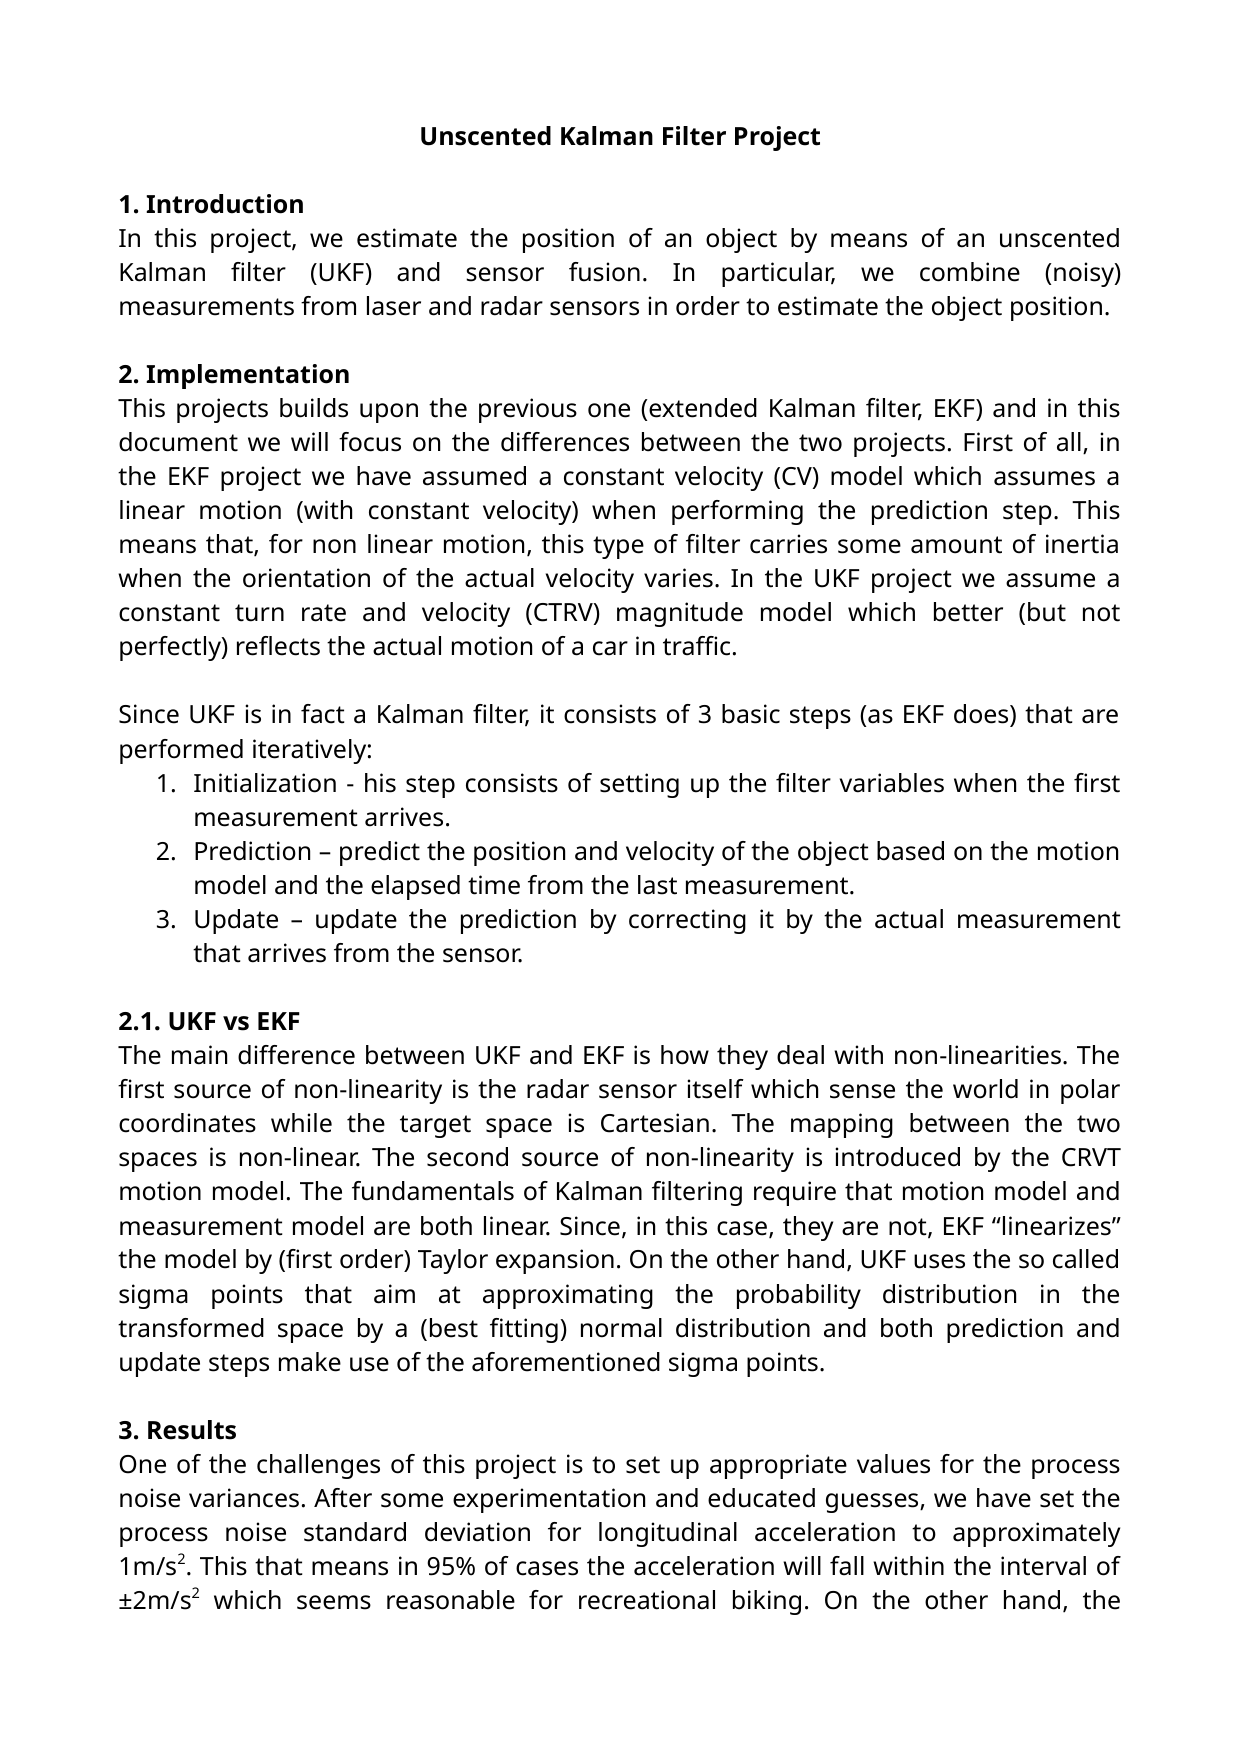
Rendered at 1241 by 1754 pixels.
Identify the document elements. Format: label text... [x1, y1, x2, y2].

list Prediction – predict the position and velocity of the object based on the motion model and the elapsed time from the last measurement. [156, 833, 1122, 902]
list Update – update the prediction by correcting it by the actual measurement that arrives from the sensor. [156, 902, 1122, 970]
text 2.1. UKF vs EKF [118, 1004, 1122, 1038]
list Initialization - his step consists of setting up the filter variables when the first measurement arrives. [156, 765, 1122, 833]
text Unscented Kalman Filter Project [118, 118, 1122, 152]
text In this project, we estimate the position of an object by means of an unscented Kalman filter (UKF) and sensor fusion. In particular, we combine (noisy) measurements from laser and radar sensors in order to estimate the object position. [118, 220, 1122, 322]
text 2. Implementation [118, 357, 1122, 391]
text 1. Introduction [118, 186, 1122, 220]
text One of the challenges of this project is to set up appropriate values for the process noise variances. After some experimentation and educated guesses, we have set the process noise standard deviation for longitudinal acceleration to approximately 1m/s2. This that means in 95% of cases the acceleration will fall within the interval of ±2m/s2 which seems reasonable for recreational biking. On the other hand, the [118, 1447, 1122, 1617]
text Since UKF is in fact a Kalman filter, it consists of 3 basic steps (as EKF does) that are performed iteratively: [118, 697, 1122, 765]
text The main difference between UKF and EKF is how they deal with non-linearities. The first source of non-linearity is the radar sensor itself which sense the world in polar coordinates while the target space is Cartesian. The mapping between the two spaces is non-linear. The second source of non-linearity is introduced by the CRVT motion model. The fundamentals of Kalman filtering require that motion model and measurement model are both linear. Since, in this case, they are not, EKF “linearizes” the model by (first order) Taylor expansion. On the other hand, UKF uses the so called sigma points that aim at approximating the probability distribution in the transformed space by a (best fitting) normal distribution and both prediction and update steps make use of the aforementioned sigma points. [118, 1038, 1122, 1378]
text This projects builds upon the previous one (extended Kalman filter, EKF) and in this document we will focus on the differences between the two projects. First of all, in the EKF project we have assumed a constant velocity (CV) model which assumes a linear motion (with constant velocity) when performing the prediction step. This means that, for non linear motion, this type of filter carries some amount of inertia when the orientation of the actual velocity varies. In the UKF project we assume a constant turn rate and velocity (CTRV) magnitude model which better (but not perfectly) reflects the actual motion of a car in traffic. [118, 391, 1122, 663]
text 3. Results [118, 1412, 1122, 1447]
